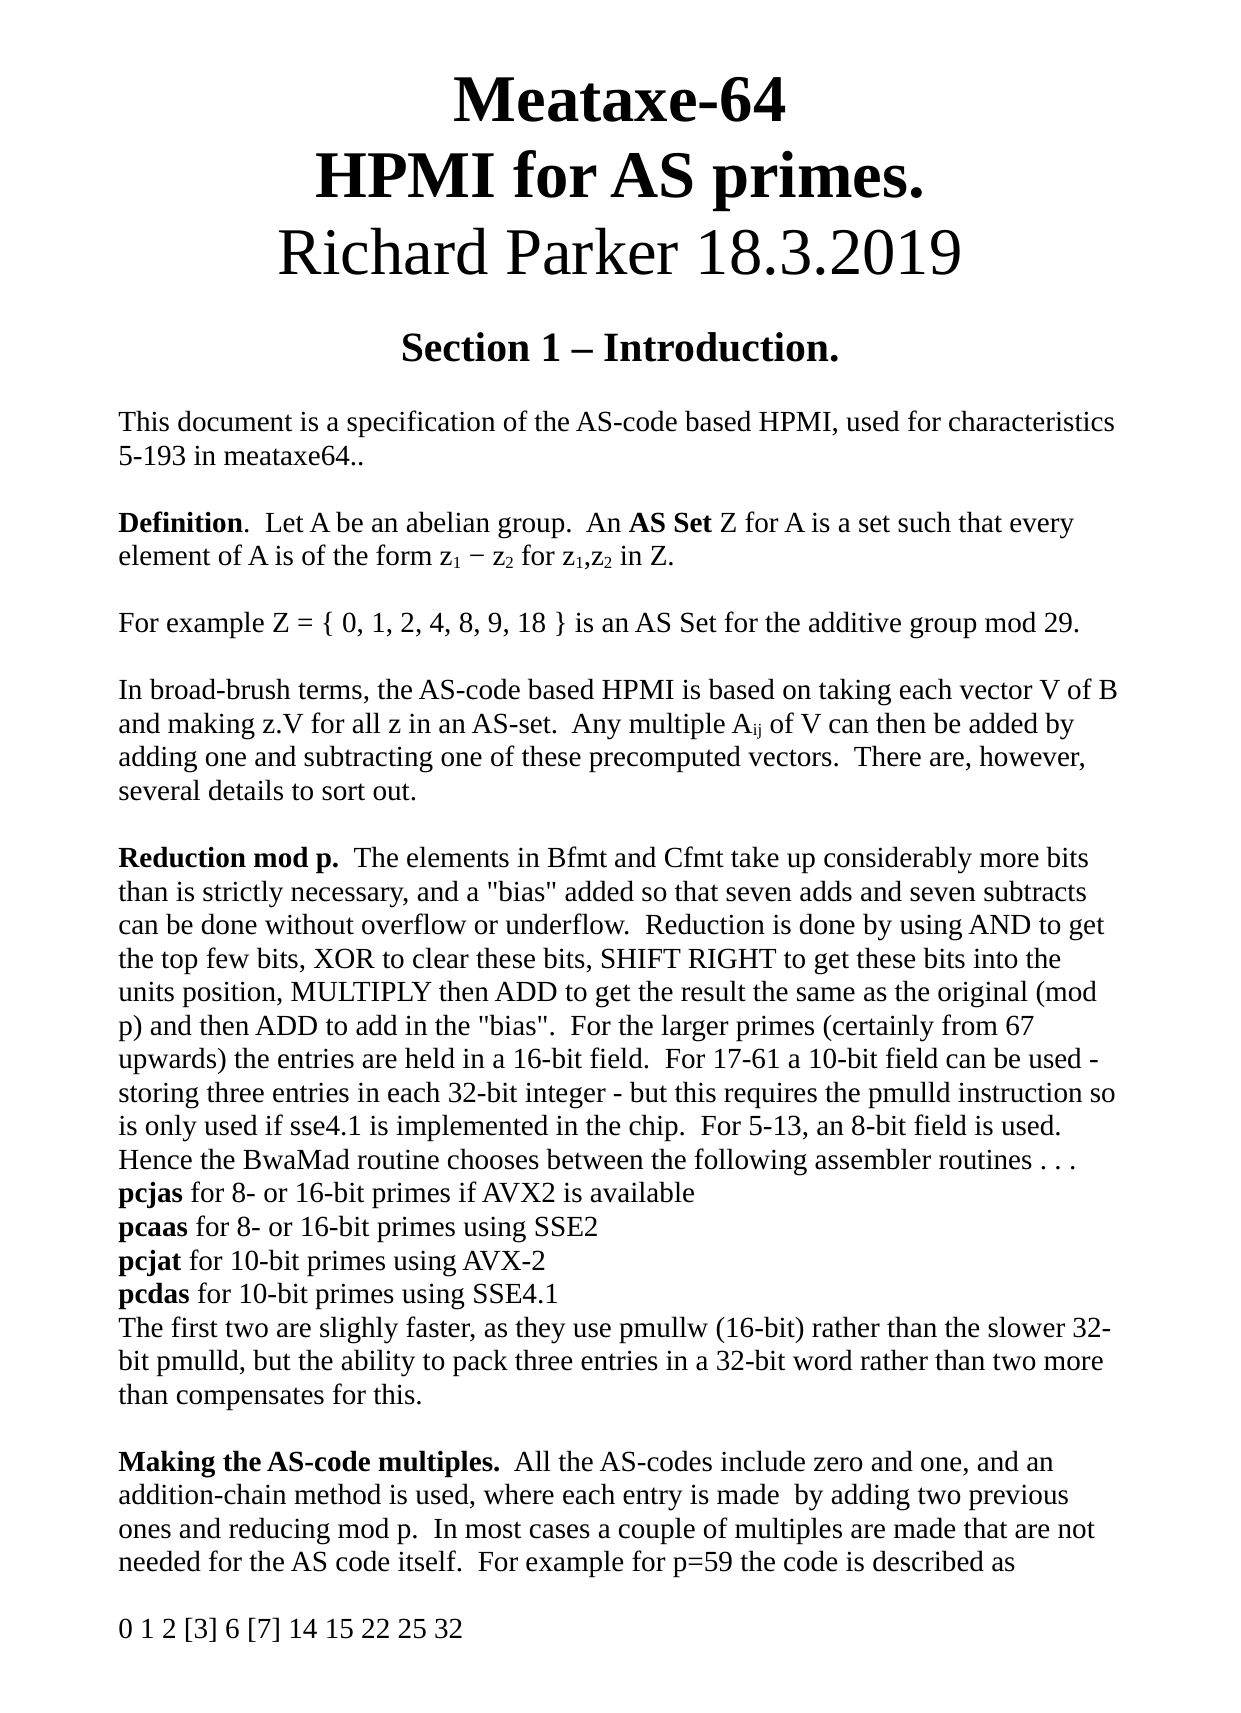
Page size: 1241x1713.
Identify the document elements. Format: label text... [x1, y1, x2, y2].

text Richard Parker 18.3.2019 [118, 212, 1122, 289]
text The first two are slighly faster, as they use pmullw (16-bit) rather than the slower 32-bit pmulld, but the ability to pack three entries in a 32-bit word rather than two more than compensates for this. [118, 1310, 1122, 1410]
text Meataxe-64 [118, 59, 1122, 136]
text For example Z = { 0, 1, 2, 4, 8, 9, 18 } is an AS Set for the additive group mod 29. [118, 605, 1122, 639]
text pcaas for 8- or 16-bit primes using SSE2 [118, 1209, 1122, 1243]
text Making the AS-code multiples. All the AS-codes include zero and one, and an addition-chain method is used, where each entry is made by adding two previous ones and reducing mod p. In most cases a couple of multiples are made that are not needed for the AS code itself. For example for p=59 the code is described as [118, 1444, 1122, 1578]
text In broad-brush terms, the AS-code based HPMI is based on taking each vector V of B and making z.V for all z in an AS-set. Any multiple Aij of V can then be added by adding one and subtracting one of these precomputed vectors. There are, however, several details to sort out. [118, 672, 1122, 807]
text Hence the BwaMad routine chooses between the following assembler routines . . . [118, 1142, 1122, 1176]
text pcdas for 10-bit primes using SSE4.1 [118, 1276, 1122, 1310]
text pcjas for 8- or 16-bit primes if AVX2 is available [118, 1176, 1122, 1209]
text Reduction mod p. The elements in Bfmt and Cfmt take up considerably more bits than is strictly necessary, and a "bias" added so that seven adds and seven subtracts can be done without overflow or underflow. Reduction is done by using AND to get the top few bits, XOR to clear these bits, SHIFT RIGHT to get these bits into the units position, MULTIPLY then ADD to get the result the same as the original (mod p) and then ADD to add in the "bias". For the larger primes (certainly from 67 upwards) the entries are held in a 16-bit field. For 17-61 a 10-bit field can be used - storing three entries in each 32-bit integer - but this requires the pmulld instruction so is only used if sse4.1 is implemented in the chip. For 5-13, an 8-bit field is used. [118, 840, 1122, 1142]
text This document is a specification of the AS-code based HPMI, used for characteristics 5-193 in meataxe64.. [118, 404, 1122, 471]
text 0 1 2 [3] 6 [7] 14 15 22 25 32 [118, 1612, 1122, 1645]
text Section 1 – Introduction. [118, 323, 1122, 371]
text Definition. Let A be an abelian group. An AS Set Z for A is a set such that every element of A is of the form z1 − z2 for z1,z2 in Z. [118, 505, 1122, 572]
text pcjat for 10-bit primes using AVX-2 [118, 1243, 1122, 1276]
text HPMI for AS primes. [118, 136, 1122, 212]
